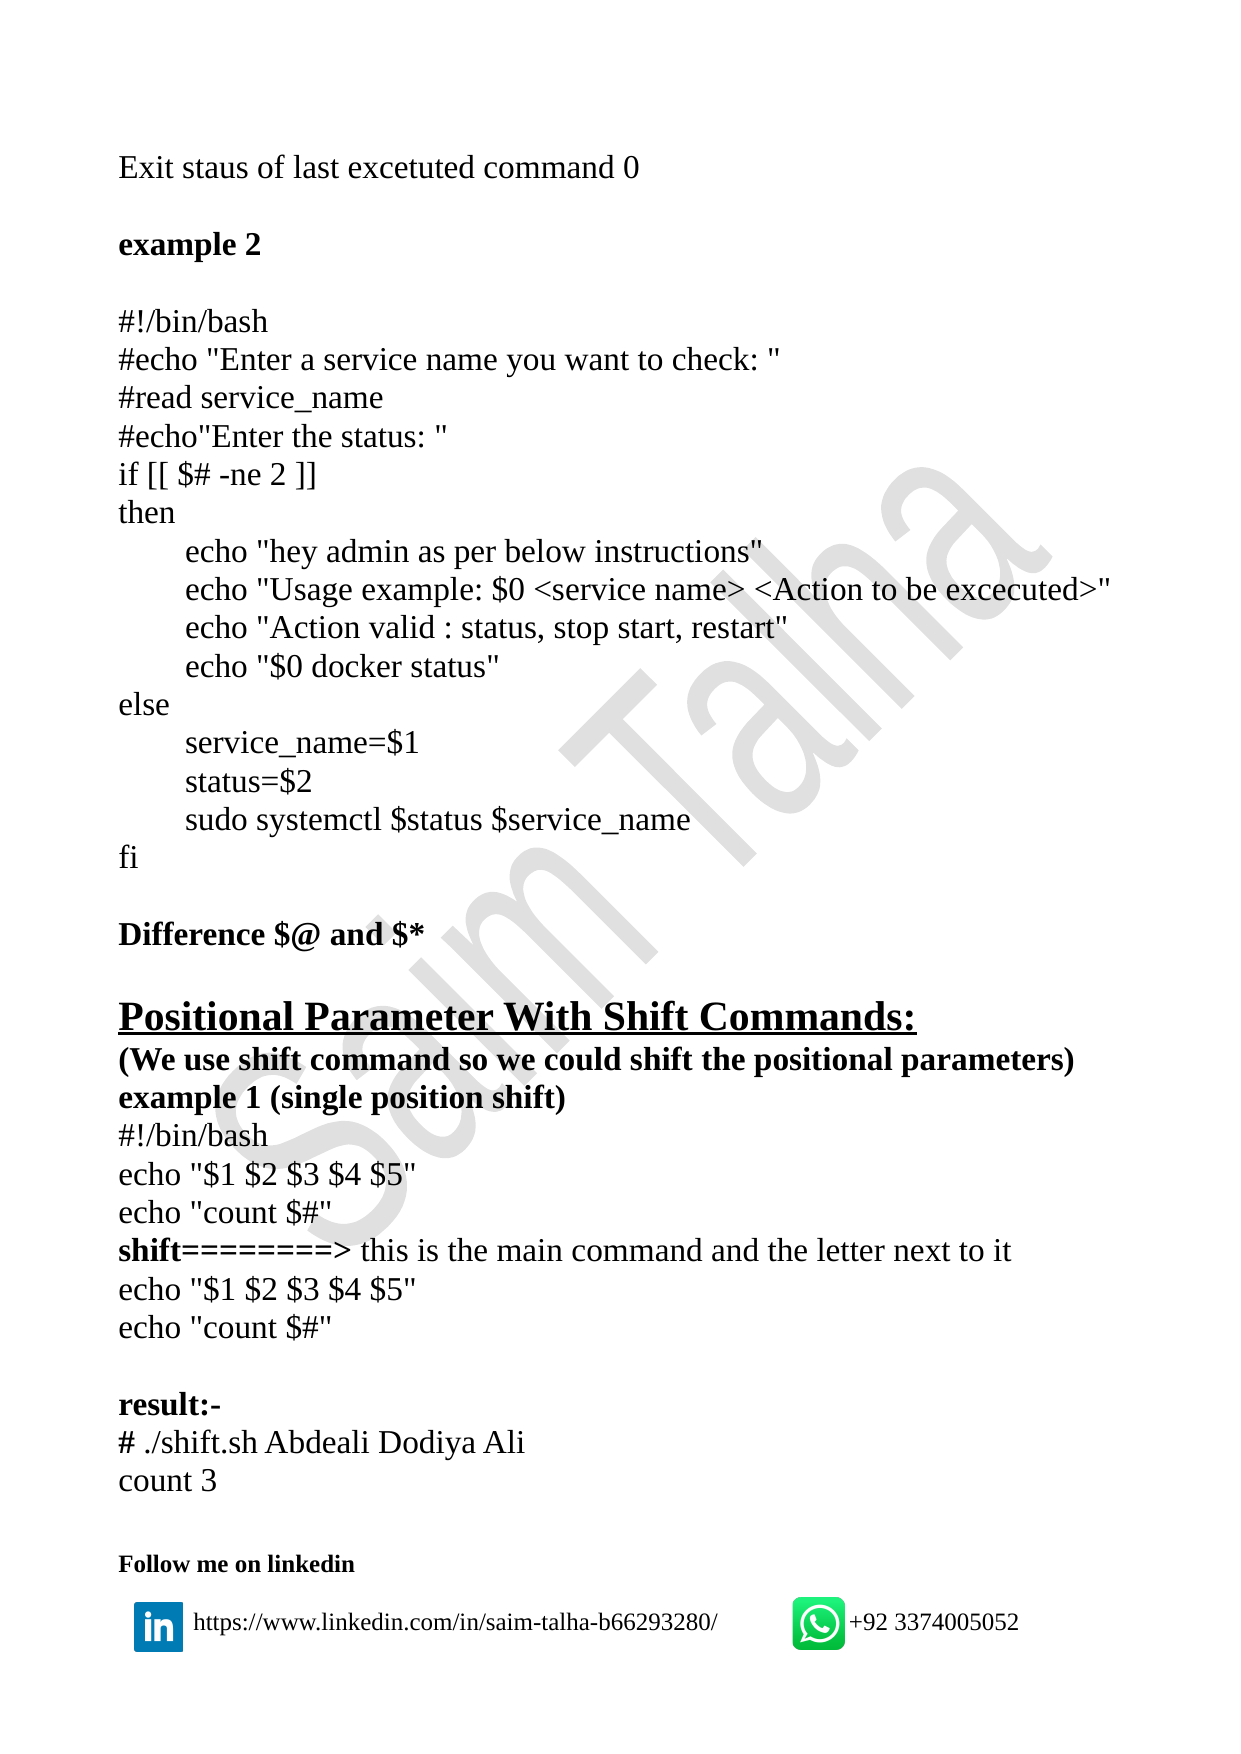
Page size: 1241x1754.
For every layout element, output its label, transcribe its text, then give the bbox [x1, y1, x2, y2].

text echo "Action valid : status, stop start, restart" [763, 608, 837, 646]
text # ./shift.sh Abdeali Dodiya Ali count 3 [118, 1422, 1122, 1499]
text Positional Parameter With Shift Commands: [118, 1035, 344, 1039]
text #echo"Enter the status: " [118, 416, 1122, 454]
text shift========> this is the main command and the letter next to it [118, 1231, 1122, 1269]
text echo "hey admin as per below instructions" [118, 531, 938, 569]
text [1006, 531, 1122, 569]
text #!/bin/bash [324, 1145, 369, 1154]
text [622, 914, 1122, 953]
text #!/bin/bash [415, 1116, 461, 1136]
text (We use shift command so we could shift the positional parameters) [118, 1039, 353, 1077]
text [839, 684, 1122, 723]
text echo "Action valid : status, stop start, restart" [832, 608, 934, 646]
text echo "count $#" [118, 1307, 1122, 1346]
text [801, 646, 875, 684]
text echo "$1 $2 $3 $4 $5" [397, 1154, 1122, 1192]
text result:- [118, 1384, 1122, 1422]
text if [[ $# -ne 2 ]] [118, 454, 1122, 493]
text example 2 [118, 224, 1122, 263]
text (We use shift command so we could shift the positional parameters) [504, 1039, 1122, 1077]
text #!/bin/bash [461, 1116, 1122, 1154]
text #!/bin/bash [118, 1116, 239, 1154]
text [753, 723, 805, 761]
text Positional Parameter With Shift Commands: [456, 991, 534, 1032]
text (We use shift command so we could shift the positional parameters) [363, 1039, 418, 1077]
text [582, 734, 636, 761]
text sudo systemctl $status $service_name [118, 799, 713, 838]
text [810, 723, 1122, 761]
text echo "$1 $2 $3 $4 $5" [118, 1154, 385, 1192]
text [708, 684, 763, 723]
picture [146, 1620, 151, 1641]
text [902, 493, 957, 531]
text echo "Usage example: $0 <service name> <Action to be excecuted>" [1008, 569, 1122, 608]
text echo "Usage example: $0 <service name> <Action to be excecuted>" [724, 569, 799, 608]
text Positional Parameter With Shift Commands: [118, 991, 469, 1032]
text fi [118, 838, 1122, 876]
text [385, 1192, 1122, 1231]
text #!/bin/bash [237, 1116, 427, 1154]
text [866, 646, 1122, 684]
text #echo "Enter a service name you want to check: " [118, 339, 1122, 378]
text [704, 799, 1122, 838]
text [666, 761, 757, 799]
text echo "count $#" [118, 1192, 384, 1231]
text echo "Usage example: $0 <service name> <Action to be excecuted>" [886, 569, 954, 608]
text Positional Parameter With Shift Commands: [522, 991, 1122, 1039]
text example 1 (single position shift) [236, 1077, 394, 1116]
text echo "Usage example: $0 <service name> <Action to be excecuted>" [118, 569, 734, 608]
text example 1 (single position shift) [118, 1077, 226, 1116]
text #read service_name [118, 378, 1122, 416]
text [628, 723, 746, 761]
text Difference $@ and $* [118, 914, 471, 953]
text status=$2 [118, 761, 674, 799]
text [816, 761, 1122, 799]
text echo "Usage example: $0 <service name> <Action to be excecuted>" [826, 569, 896, 608]
text (We use shift command so we could shift the positional parameters) [437, 1039, 514, 1077]
text example 1 (single position shift) [472, 1077, 1122, 1116]
text Exit staus of last excetuted command 0 [118, 148, 1122, 186]
text [754, 761, 806, 792]
text [480, 915, 544, 953]
picture [155, 1620, 173, 1641]
text then [118, 493, 887, 531]
text [947, 531, 999, 569]
text example 1 (single position shift) [410, 1077, 461, 1116]
text [535, 914, 633, 953]
text [771, 684, 850, 723]
text else [118, 684, 623, 723]
text echo "Action valid : status, stop start, restart" [118, 608, 772, 646]
text echo "Usage example: $0 <service name> <Action to be excecuted>" [949, 569, 1000, 597]
text echo "$0 docker status" [118, 646, 810, 684]
text [624, 684, 692, 723]
picture [792, 1597, 845, 1650]
text #!/bin/bash [118, 301, 1122, 339]
text echo "$1 $2 $3 $4 $5" [118, 1269, 1122, 1307]
text service_name=$1 [118, 723, 584, 761]
text [968, 493, 1122, 531]
text echo "Action valid : status, stop start, restart" [925, 608, 1122, 646]
